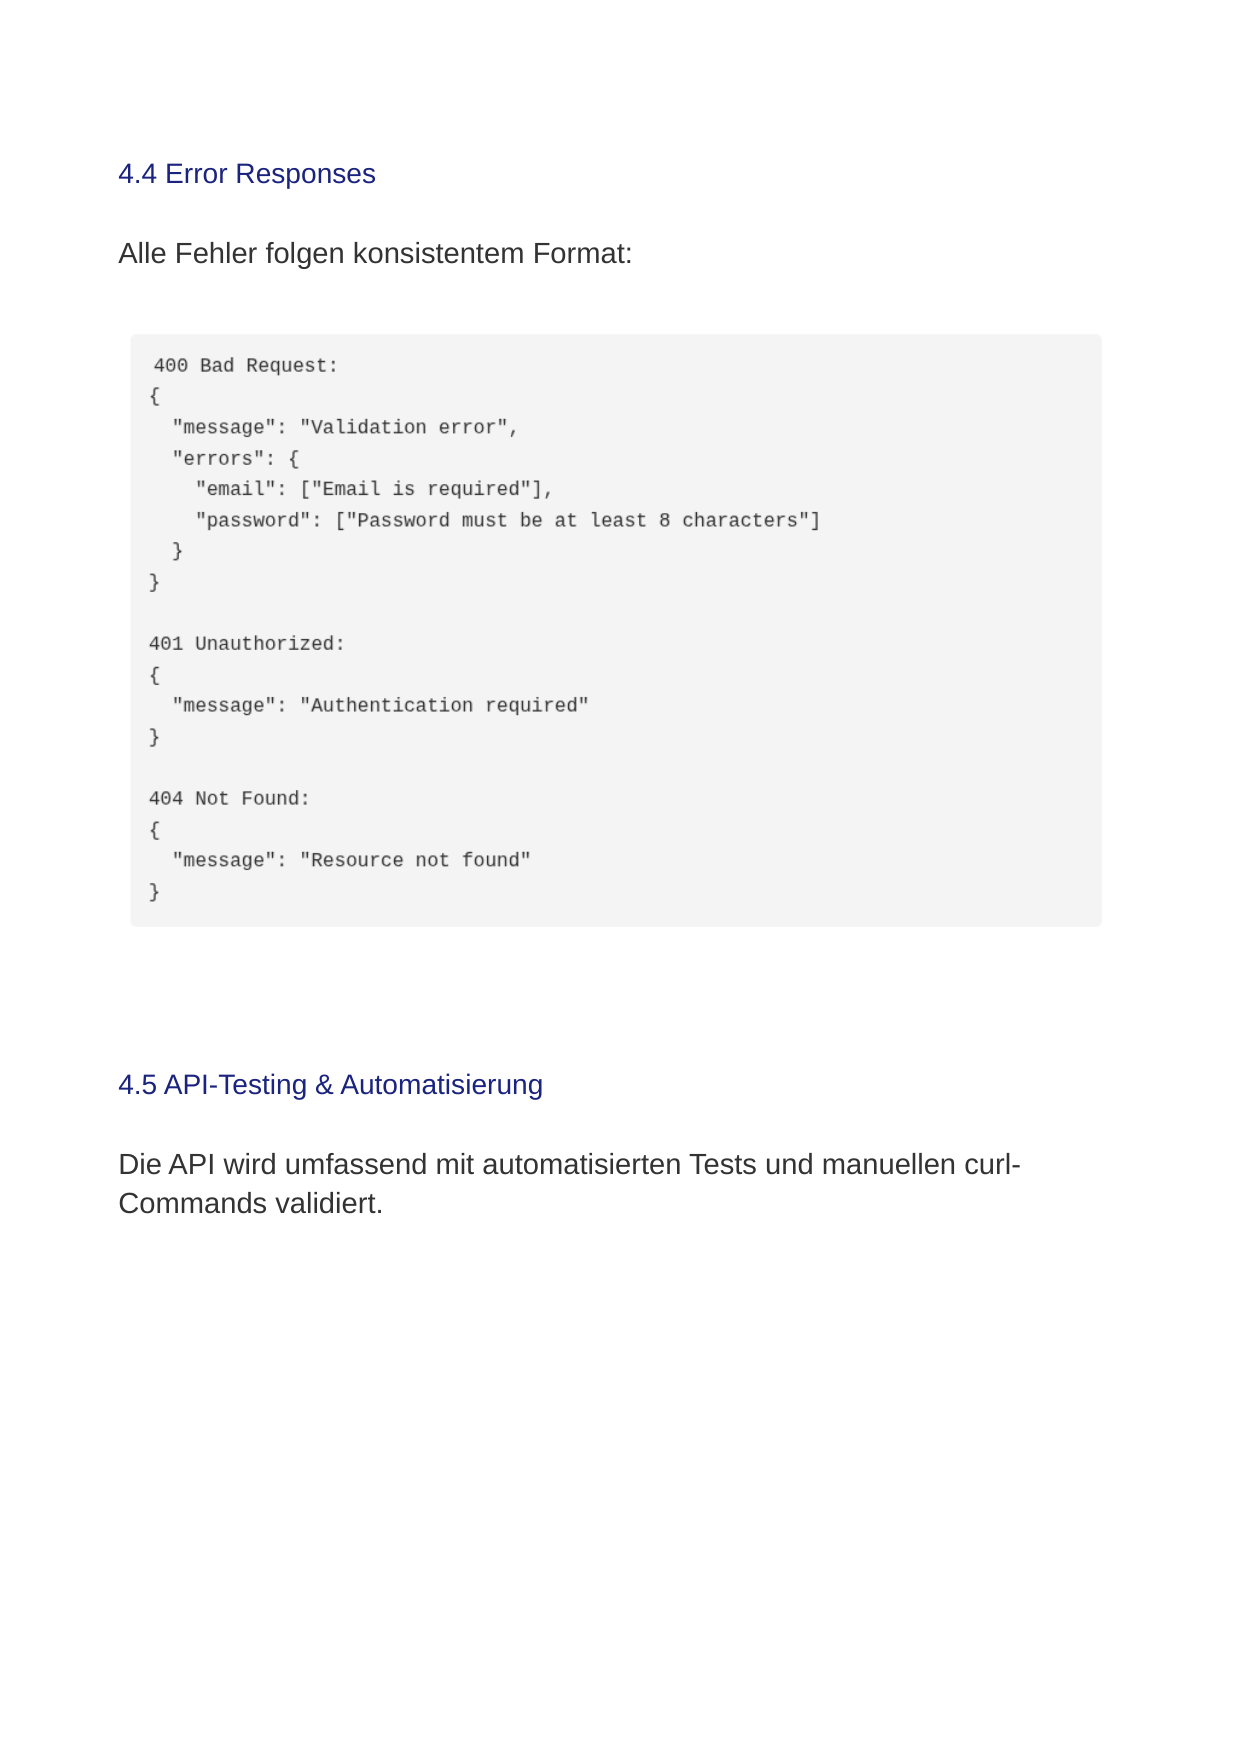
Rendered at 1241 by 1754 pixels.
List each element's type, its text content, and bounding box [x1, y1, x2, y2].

picture [121, 321, 1119, 939]
subtitle 4.4 Error Responses [118, 157, 1122, 189]
subtitle 4.5 API-Testing & Automatisierung [118, 1068, 1122, 1100]
text Die API wird umfassend mit automatisierten Tests und manuellen curl-Commands validiert. [118, 1147, 1122, 1219]
text Alle Fehler folgen konsistentem Format: [118, 236, 1122, 270]
